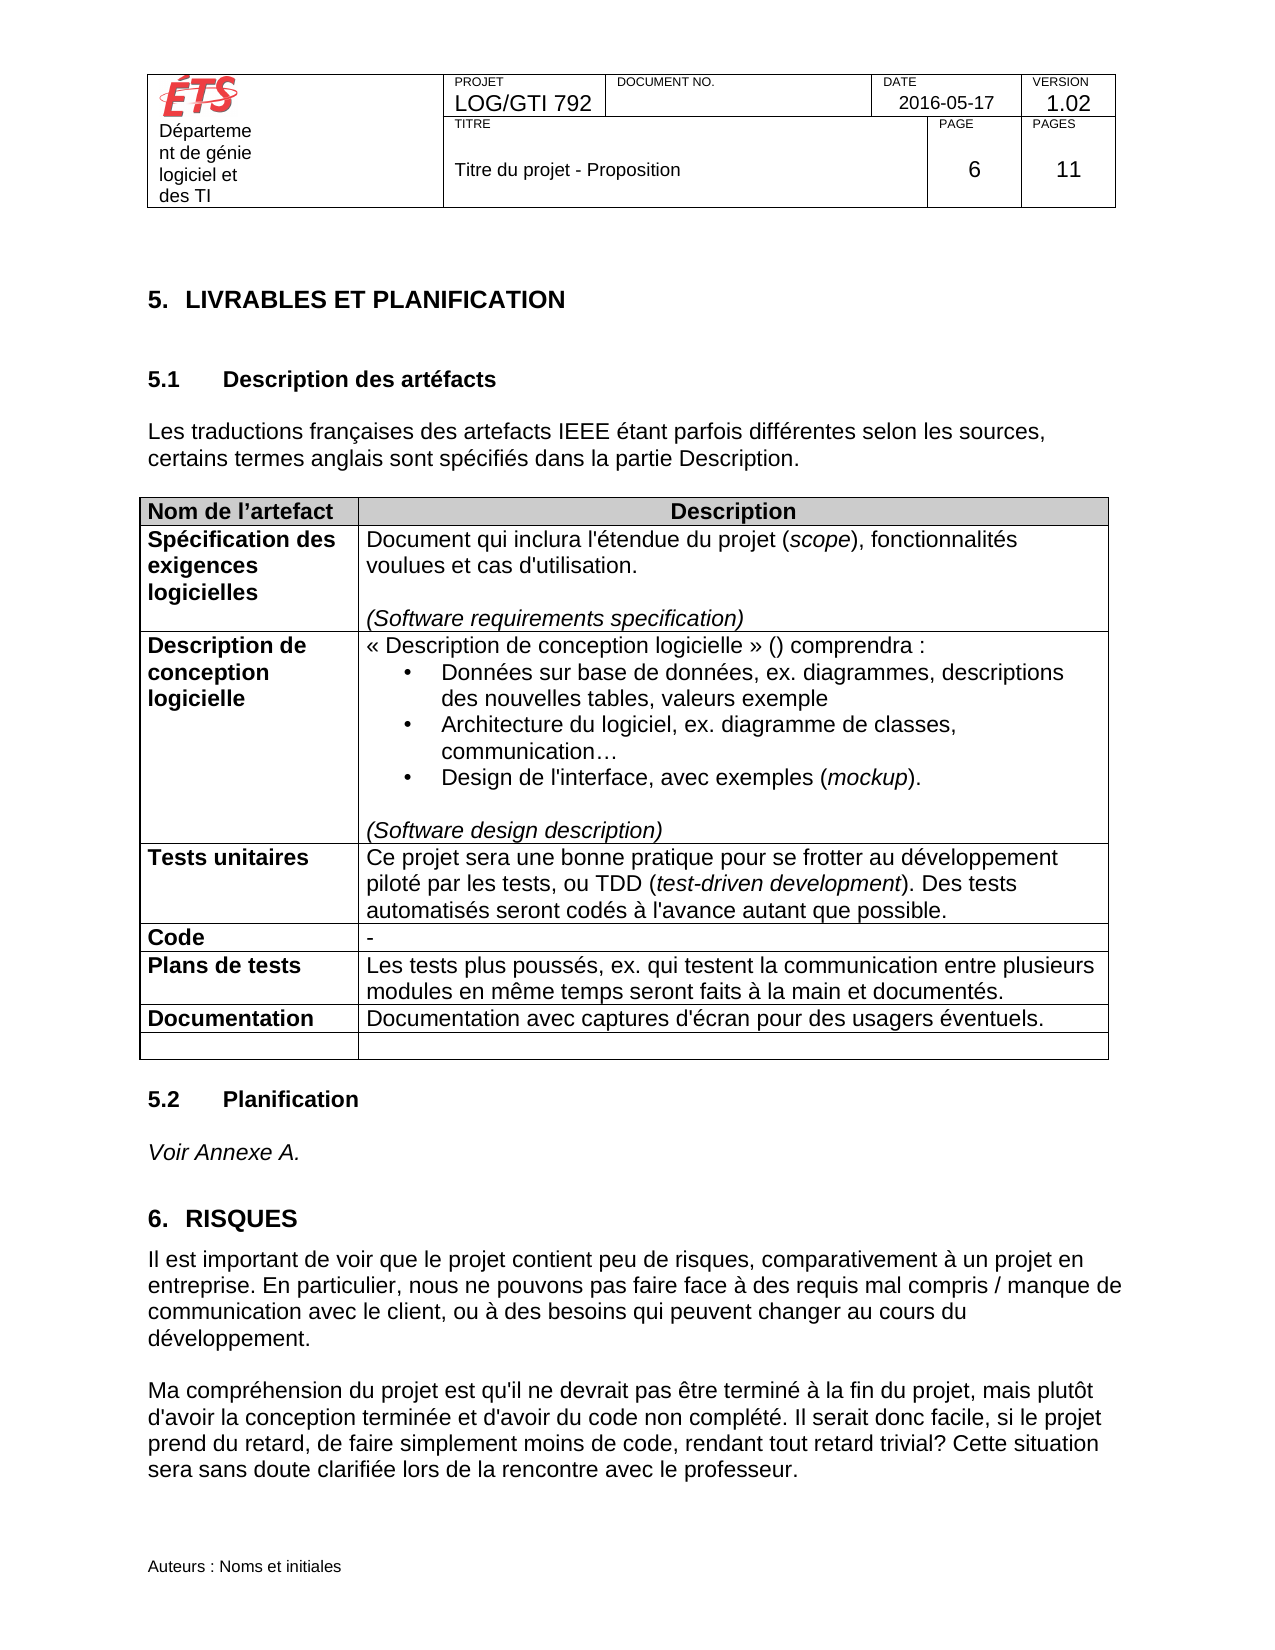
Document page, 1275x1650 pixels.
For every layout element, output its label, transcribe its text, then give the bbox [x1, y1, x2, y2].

table_cell Documentation [141, 1005, 358, 1032]
table_header Nom de l’artefact [141, 498, 358, 525]
subtitle Livrables et planification [148, 285, 1127, 314]
picture [159, 75, 238, 117]
table_cell Code [141, 924, 358, 951]
table_cell Spécification des exigences logicielles [141, 526, 358, 631]
table_cell Ce projet sera une bonne pratique pour se frotter au développement piloté par les tests, ou TDD (test-driven development). Des tests automatisés seront codés à l'avance autant que possible. [359, 844, 1108, 923]
text Les traductions françaises des artefacts IEEE étant parfois différentes selon les sources, certains termes anglais sont spécifiés dans la partie Description. [148, 418, 1127, 471]
subtitle Planification [148, 1086, 1127, 1113]
text Ma compréhension du projet est qu'il ne devrait pas être terminé à la fin du projet, mais plutôt d'avoir la conception terminée et d'avoir du code non complété. Il serait donc facile, si le projet prend du retard, de faire simplement moins de code, rendant tout retard trivial? Cette situation sera sans doute clarifiée lors de la rencontre avec le professeur. [148, 1377, 1127, 1483]
table_cell Plans de tests [141, 952, 358, 1004]
subtitle Description des artéfacts [148, 366, 1127, 392]
text Voir Annexe A. [148, 1139, 1127, 1166]
table_cell Document qui inclura l'étendue du projet (scope), fonctionnalités voulues et cas d'utilisation. (Software requirements specification) [359, 526, 1108, 631]
text Il est important de voir que le projet contient peu de risques, comparativement à un projet en entreprise. En particulier, nous ne pouvons pas faire face à des requis mal compris / manque de communication avec le client, ou à des besoins qui peuvent changer au cours du développement. [148, 1246, 1127, 1351]
table_cell « Description de conception logicielle » () comprendra : Données sur base de données, ex. diagrammes, descriptions des nouvelles tables, valeurs exemple Architecture du logiciel, ex. diagramme de classes, communication… Design de l'interface, avec exemples (mockup). (Software design description) [359, 632, 1108, 843]
table_cell Documentation avec captures d'écran pour des usagers éventuels. [359, 1005, 1108, 1032]
table_cell Description de conception logicielle [141, 632, 358, 843]
table_cell Les tests plus poussés, ex. qui testent la communication entre plusieurs modules en même temps seront faits à la main et documentés. [359, 952, 1108, 1004]
table_cell [141, 1033, 358, 1059]
table_header Description [359, 498, 1108, 525]
subtitle Risques [148, 1204, 1127, 1233]
table_cell - [359, 924, 1108, 951]
table_cell [359, 1033, 1108, 1059]
table_cell Tests unitaires [141, 844, 358, 923]
